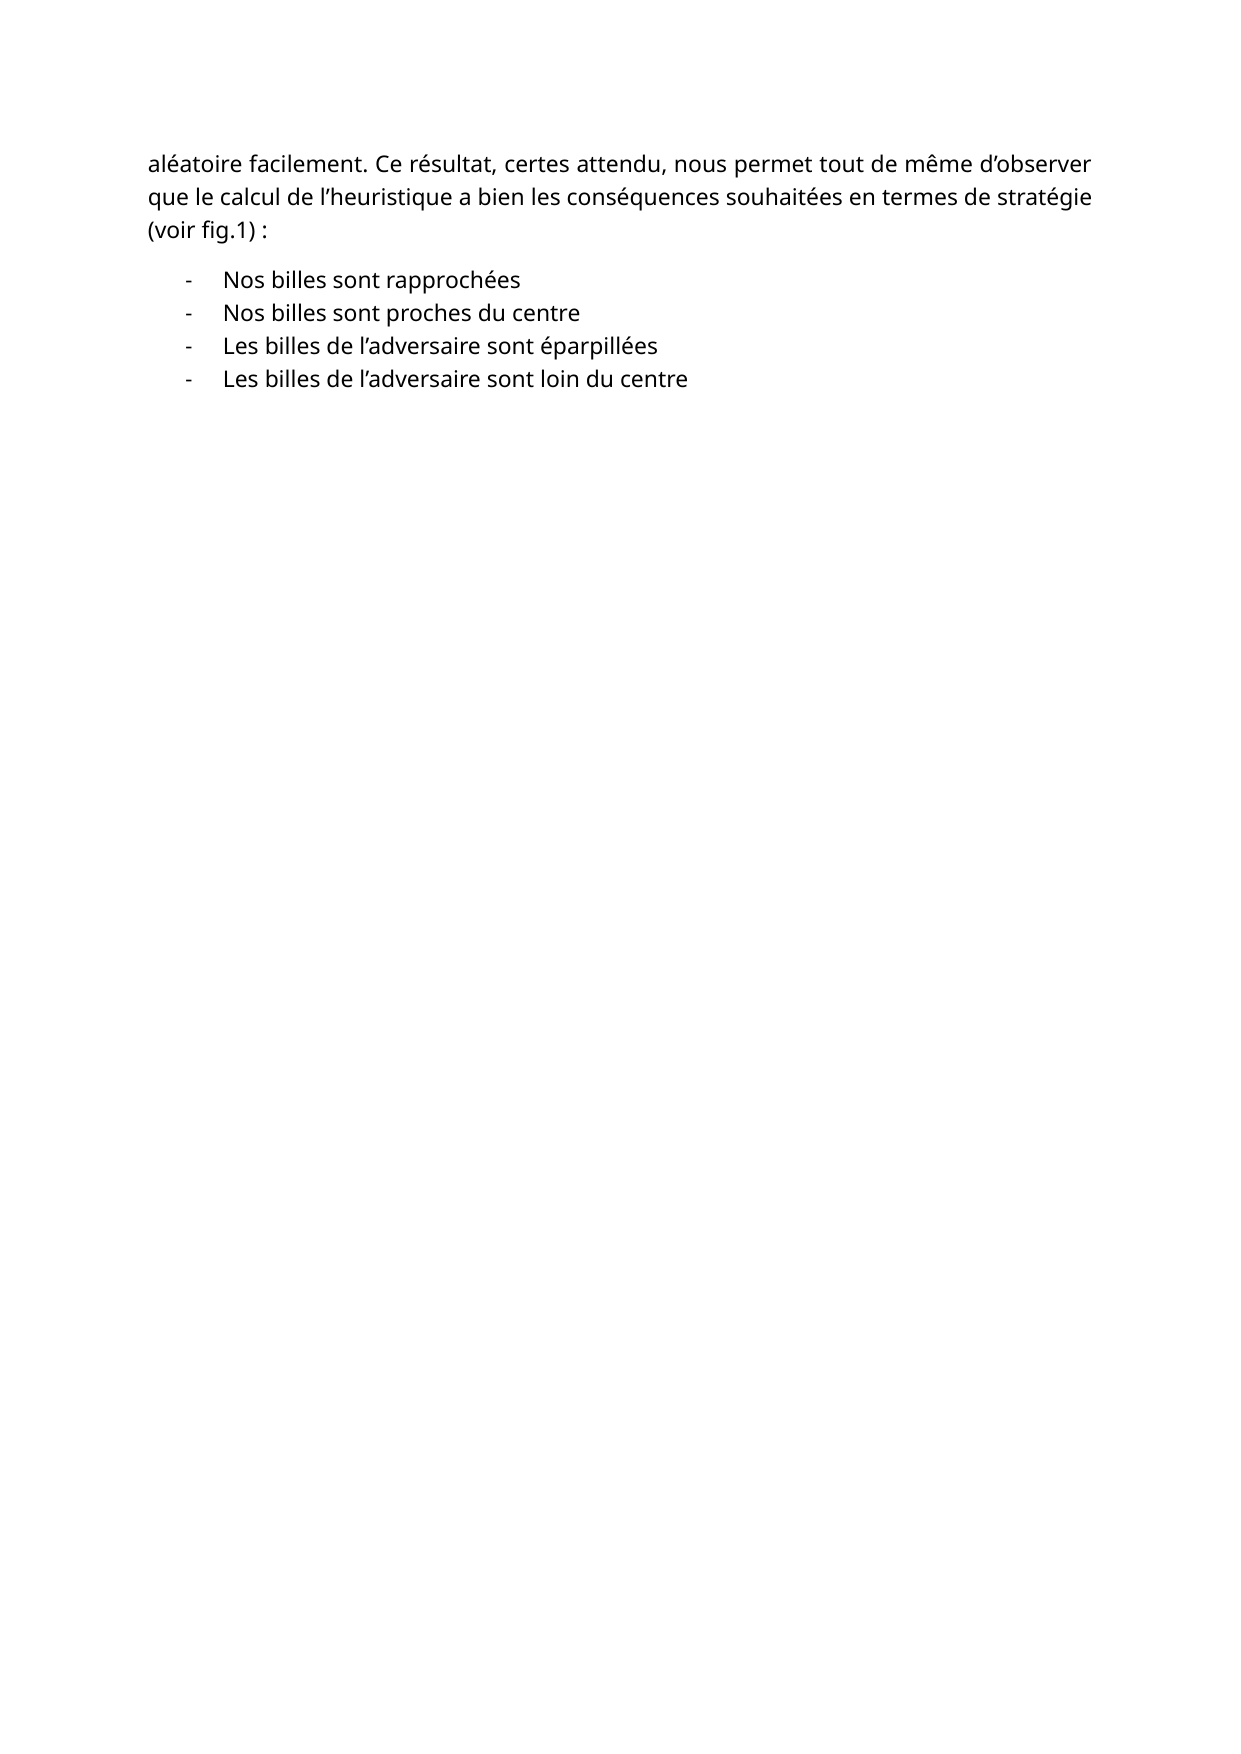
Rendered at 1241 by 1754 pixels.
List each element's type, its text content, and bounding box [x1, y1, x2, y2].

list Les billes de l’adversaire sont éparpillées [185, 330, 1093, 361]
list Nos billes sont rapprochées [185, 264, 1093, 295]
list Nos billes sont proches du centre [185, 297, 1093, 328]
list Les billes de l’adversaire sont loin du centre [185, 363, 1093, 394]
text aléatoire facilement. Ce résultat, certes attendu, nous permet tout de même d’observer que le calcul de l’heuristique a bien les conséquences souhaitées en termes de stratégie (voir fig.1) : [148, 148, 1093, 245]
